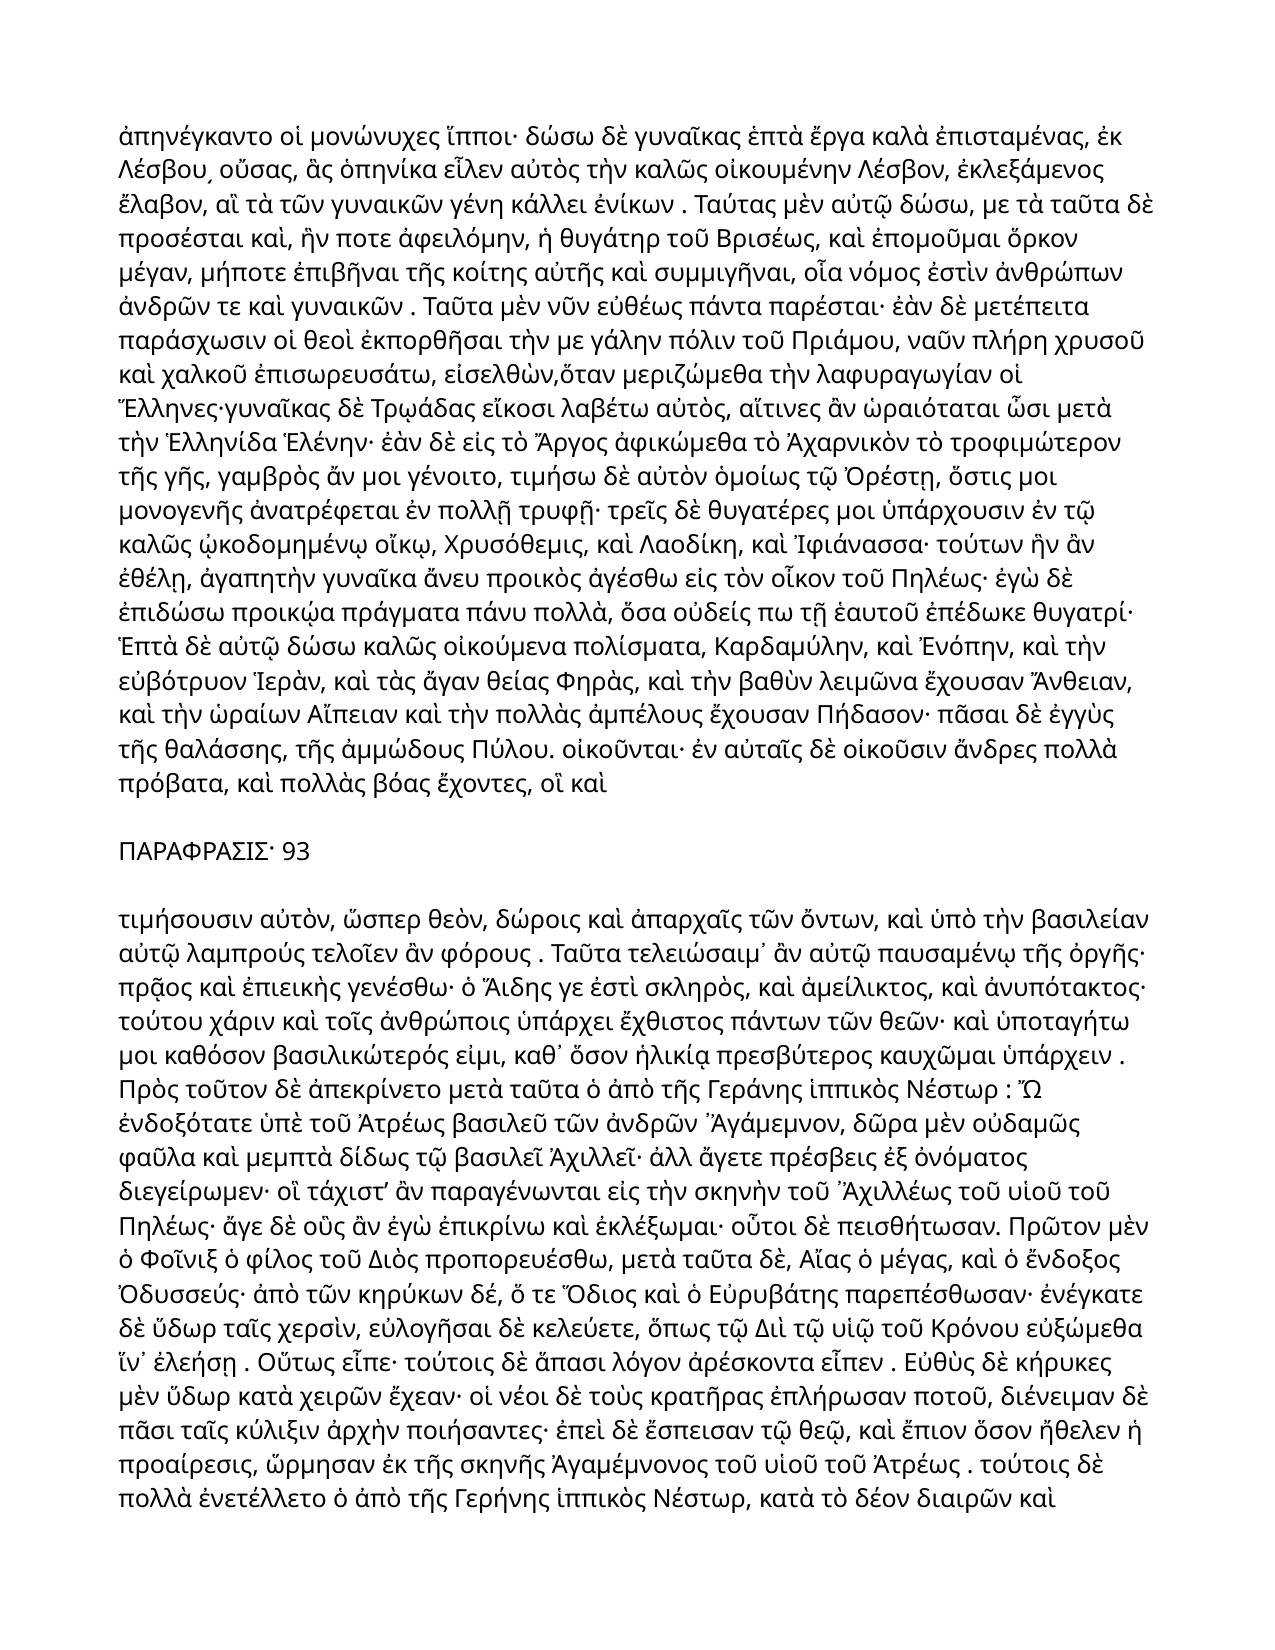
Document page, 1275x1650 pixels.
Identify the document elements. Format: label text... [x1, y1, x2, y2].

text ἀπηνέγκαντο οἱ μονώνυχες ἵπποι· δώσω δὲ γυναῖκας ἑπτὰ ἔργα καλὰ ἐπισταμένας, ἐκ Λέσβου͵ οὔσας, ἃς ὁπηνίκα εἷλεν αὐτὸς τὴν καλῶς οἰκουμένην Λέσβον, ἐκλεξάμενος ἔλαβον, αἳ τὰ τῶν γυναικῶν γένη κάλλει ἐνίκων . Ταύτας μὲν αὐτῷ δώσω, με τὰ ταῦτα δὲ προσέσται καὶ, ἣν ποτε ἀφειλόμην, ἡ θυγάτηρ τοῦ Βρισέως, καὶ ἐπομοῦμαι ὅρκον μέγαν, μήποτε ἐπιβῆναι τῆς κοίτης αὐτῆς καὶ συμμιγῆναι, οἷα νόμος ἐστὶν ἀνθρώπων ἀνδρῶν τε καὶ γυναικῶν . Ταῦτα μὲν νῦν εὐθέως πάντα παρέσται· ἐὰν δὲ μετέπειτα παράσχωσιν οἱ θεοὶ ἐκπορθῆσαι τὴν με γάλην πόλιν τοῦ Πριάμου, ναῦν πλήρη χρυσοῦ καὶ χαλκοῦ ἐπισωρευσάτω, εἰσελθὼν,ὅταν μεριζώμεθα τὴν λαφυραγωγίαν οἱ Ἕλληνες·γυναῖκας δὲ Τρῳάδας εἴκοσι λαβέτω αὐτὸς, αἵτινες ἂν ὡραιόταται ὦσι μετὰ τὴν Ἑλληνίδα Ἑλένην· ἐὰν δὲ εἰς τὸ Ἄργος ἀφικώμεθα τὸ Ἀχαρνικὸν τὸ τροφιμώτερον τῆς γῆς, γαμβρὸς ἄν μοι γένοιτο, τιμήσω δὲ αὐτὸν ὁμοίως τῷ Ὀρέστῃ, ὅστις μοι μονογενῆς ἀνατρέφεται ἐν πολλῇ τρυφῇ· τρεῖς δὲ θυγατέρες μοι ὑπάρχουσιν ἐν τῷ καλῶς ᾠκοδομημένῳ οἴκῳ, Χρυσόθεμις, καὶ Λαοδίκη, καὶ Ἰφιάνασσα· τούτων ἣν ἂν ἐθέλῃ, ἀγαπητὴν γυναῖκα ἄνευ προικὸς ἀγέσθω εἰς τὸν οἶκον τοῦ Πηλέως· ἐγὼ δὲ ἐπιδώσω προικῴα πράγματα πάνυ πολλὰ, ὅσα οὐδείς πω τῇ ἑαυτοῦ ἐπέδωκε θυγατρί· Ἑπτὰ δὲ αὐτῷ δώσω καλῶς οἰκούμενα πολίσματα, Καρδαμύλην, καὶ Ἐνόπην, καὶ τὴν εὐβότρυον Ἱερὰν, καὶ τὰς ἄγαν θείας Φηρὰς, καὶ τὴν βαθὺν λειμῶνα ἔχουσαν Ἄνθειαν, καὶ τὴν ὡραίων Αἴπειαν καὶ τὴν πολλὰς ἀμπέλους ἔχουσαν Πήδασον· πᾶσαι δὲ ἐγγὺς τῆς θαλάσσης, τῆς ἀμμώδους Πύλου. οἰκοῦνται· ἐν αὐταῖς δὲ οἰκοῦσιν ἄνδρες πολλὰ πρόβατα, καὶ πολλὰς βόας ἔχοντες, οἳ καὶ [118, 118, 1157, 799]
text ΠΑΡΑΦΡΑΣΙΣ· 93 [118, 833, 1157, 867]
text τιμήσουσιν αὐτὸν, ὥσπερ θεὸν, δώροις καὶ ἀπαρχαῖς τῶν ὄντων, καὶ ὑπὸ τὴν βασιλείαν αὐτῷ λαμπρούς τελοῖεν ἂν φόρους . Ταῦτα τελειώσαιμ᾽ ἂν αὐτῷ παυσαμένῳ τῆς ὀργῆς· πρᾷος καὶ ἐπιεικὴς γενέσθω· ὁ Ἅιδης γε ἐστὶ σκληρὸς, καὶ ἀμείλικτος, καὶ ἀνυπότακτος· τούτου χάριν καὶ τοῖς ἀνθρώποις ὑπάρχει ἔχθιστος πάντων τῶν θεῶν· καὶ ὑποταγήτω μοι καθόσον βασιλικώτερός εἰμι, καθ᾽ ὅσον ἡλικίᾳ πρεσβύτερος καυχῶμαι ὑπάρχειν . Πρὸς τοῦτον δὲ ἀπεκρίνετο μετὰ ταῦτα ὁ ἀπὸ τῆς Γεράνης ἱππικὸς Νέστωρ : Ὤ ἐνδοξότατε ὑπὲ τοῦ Ἀτρέως βασιλεῦ τῶν ἀνδρῶν ᾿Ἀγάμεμνον, δῶρα μὲν οὐδαμῶς φαῦλα καὶ μεμπτὰ δίδως τῷ βασιλεῖ Ἀχιλλεῖ· ἀλλ ἄγετε πρέσβεις ἐξ ὀνόματος διεγείρωμεν· οἳ τάχιστ’ ἂν παραγένωνται εἰς τὴν σκηνὴν τοῦ ᾿Ἀχιλλέως τοῦ υἱοῦ τοῦ Πηλέως· ἄγε δὲ οὓς ἂν ἐγὼ ἐπικρίνω καὶ ἐκλέξωμαι· οὗτοι δὲ πεισθήτωσαν. Πρῶτον μὲν ὁ Φοῖνιξ ὁ φίλος τοῦ Διὸς προπορευέσθω, μετὰ ταῦτα δὲ, Αἴας ὁ μέγας, καὶ ὁ ἔνδοξος Ὀδυσσεύς· ἀπὸ τῶν κηρύκων δέ, ὅ τε Ὅδιος καὶ ὁ Εὐρυβάτης παρεπέσθωσαν· ἐνέγκατε δὲ ὕδωρ ταῖς χερσὶν, εὐλογῆσαι δὲ κελεύετε, ὅπως τῷ Διὶ τῷ υἱῷ τοῦ Κρόνου εὐξώμεθα ἵν᾽ ἐλεήσῃ . Οὕτως εἶπε· τούτοις δὲ ἅπασι λόγον ἀρέσκοντα εἶπεν . Εὐθὺς δὲ κήρυκες μὲν ὕδωρ κατὰ χειρῶν ἔχεαν· οἱ νέοι δὲ τοὺς κρατῆρας ἐπλήρωσαν ποτοῦ, διένειμαν δὲ πᾶσι ταῖς κύλιξιν ἀρχὴν ποιήσαντες· ἐπεὶ δὲ ἔσπεισαν τῷ θεῷ, καὶ ἔπιον ὅσον ἤθελεν ἡ προαίρεσις, ὥρμησαν ἐκ τῆς σκηνῆς Ἀγαμέμνονος τοῦ υἱοῦ τοῦ Ἀτρέως . τούτοις δὲ πολλὰ ἐνετέλλετο ὁ ἀπὸ τῆς Γερήνης ἱππικὸς Νέστωρ, κατὰ τὸ δέον διαιρῶν καὶ [118, 902, 1157, 1515]
